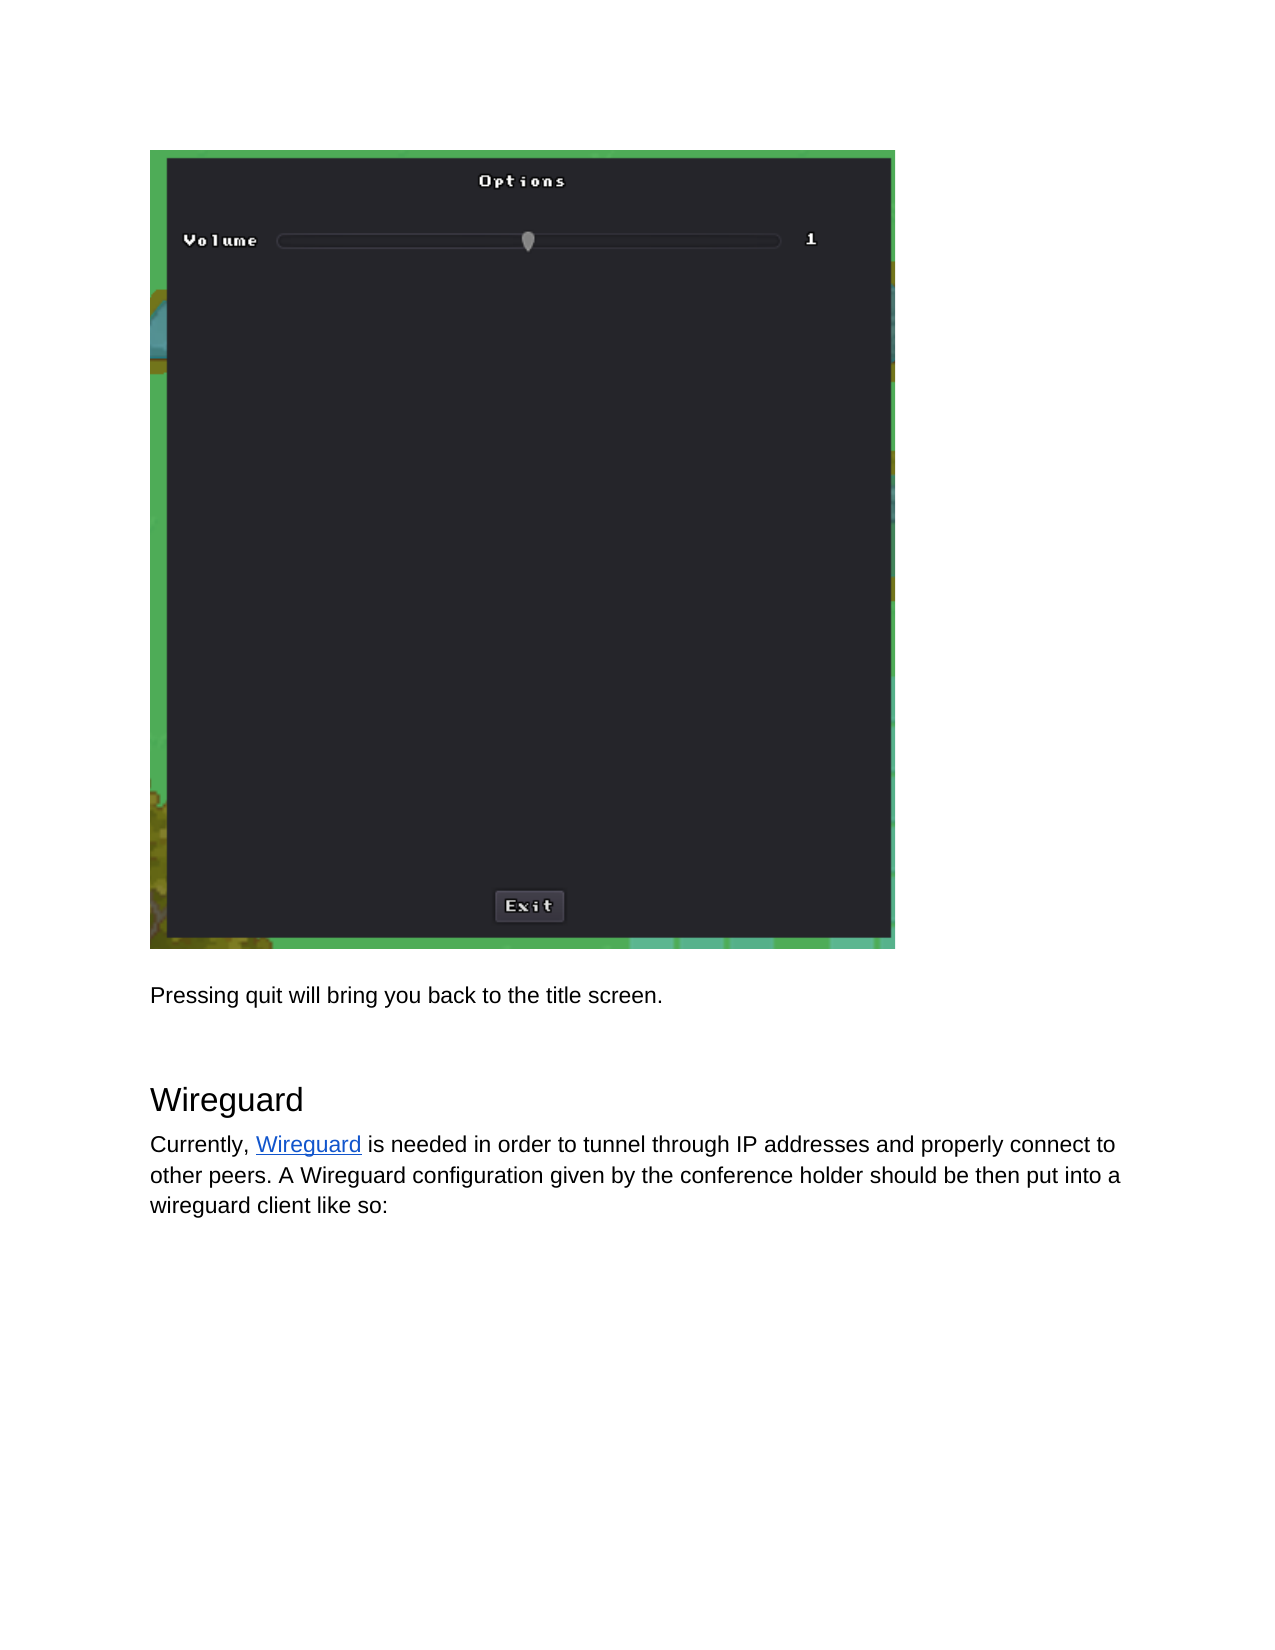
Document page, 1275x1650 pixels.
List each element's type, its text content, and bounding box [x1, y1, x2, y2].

text Pressing quit will bring you back to the title screen. [150, 982, 1125, 1009]
picture [150, 150, 896, 949]
subtitle Wireguard [150, 1080, 1125, 1119]
text Currently, Wireguard is needed in order to tunnel through IP addresses and properly connect to other peers. A Wireguard configuration given by the conference holder should be then put into a wireguard client like so: [150, 1131, 1125, 1218]
